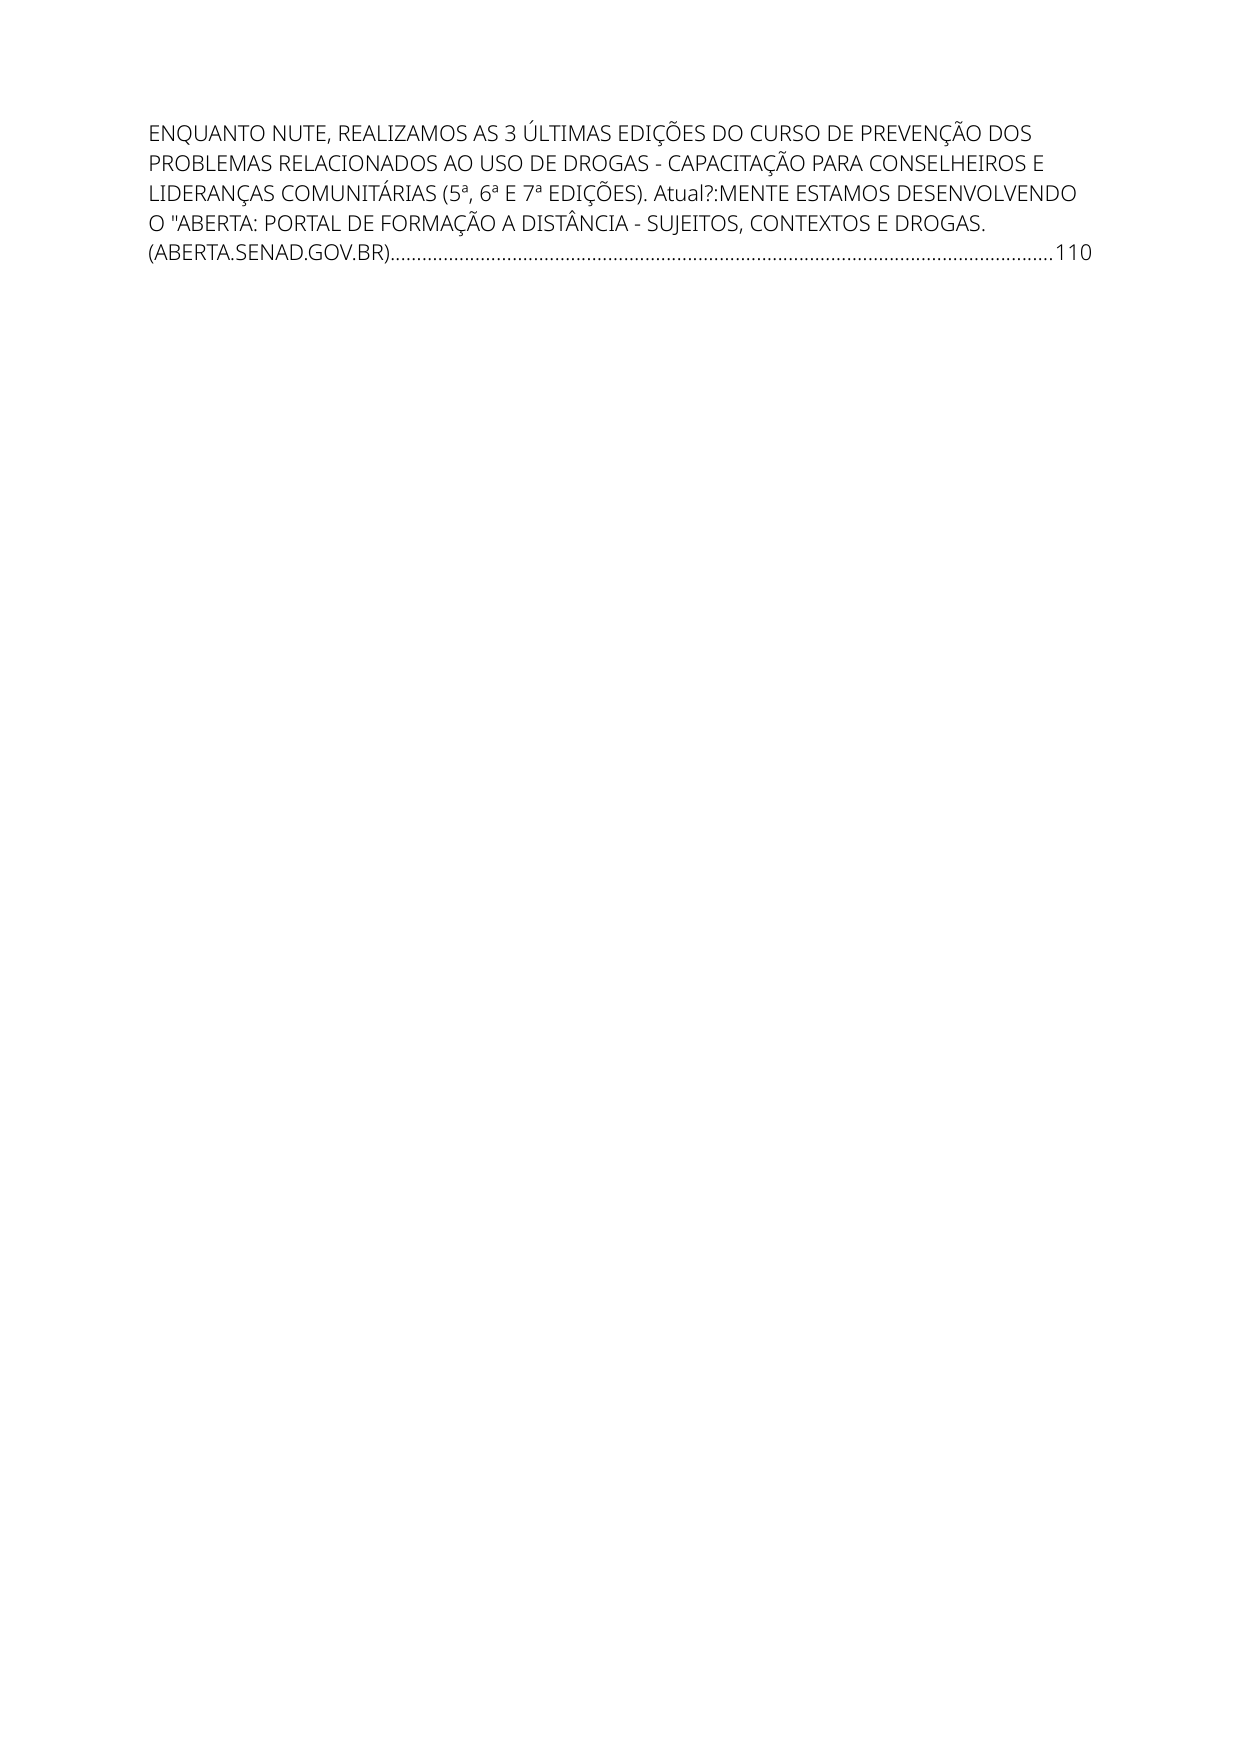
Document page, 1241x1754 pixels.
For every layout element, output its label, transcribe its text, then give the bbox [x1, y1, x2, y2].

text ENQUANTO NUTE, REALIZAMOS AS 3 ÚLTIMAS EDIÇÕES DO CURSO DE PREVENÇÃO DOS PROBLEMAS RELACIONADOS AO USO DE DROGAS - CAPACITAÇÃO PARA CONSELHEIROS E LIDERANÇAS COMUNITÁRIAS (5ª, 6ª E 7ª EDIÇÕES). Atual?:MENTE ESTAMOS DESENVOLVENDO O "ABERTA: PORTAL DE FORMAÇÃO A DISTÂNCIA - SUJEITOS, CONTEXTOS E DROGAS. (ABERTA.SENAD.GOV.BR) 110 [148, 118, 1092, 267]
